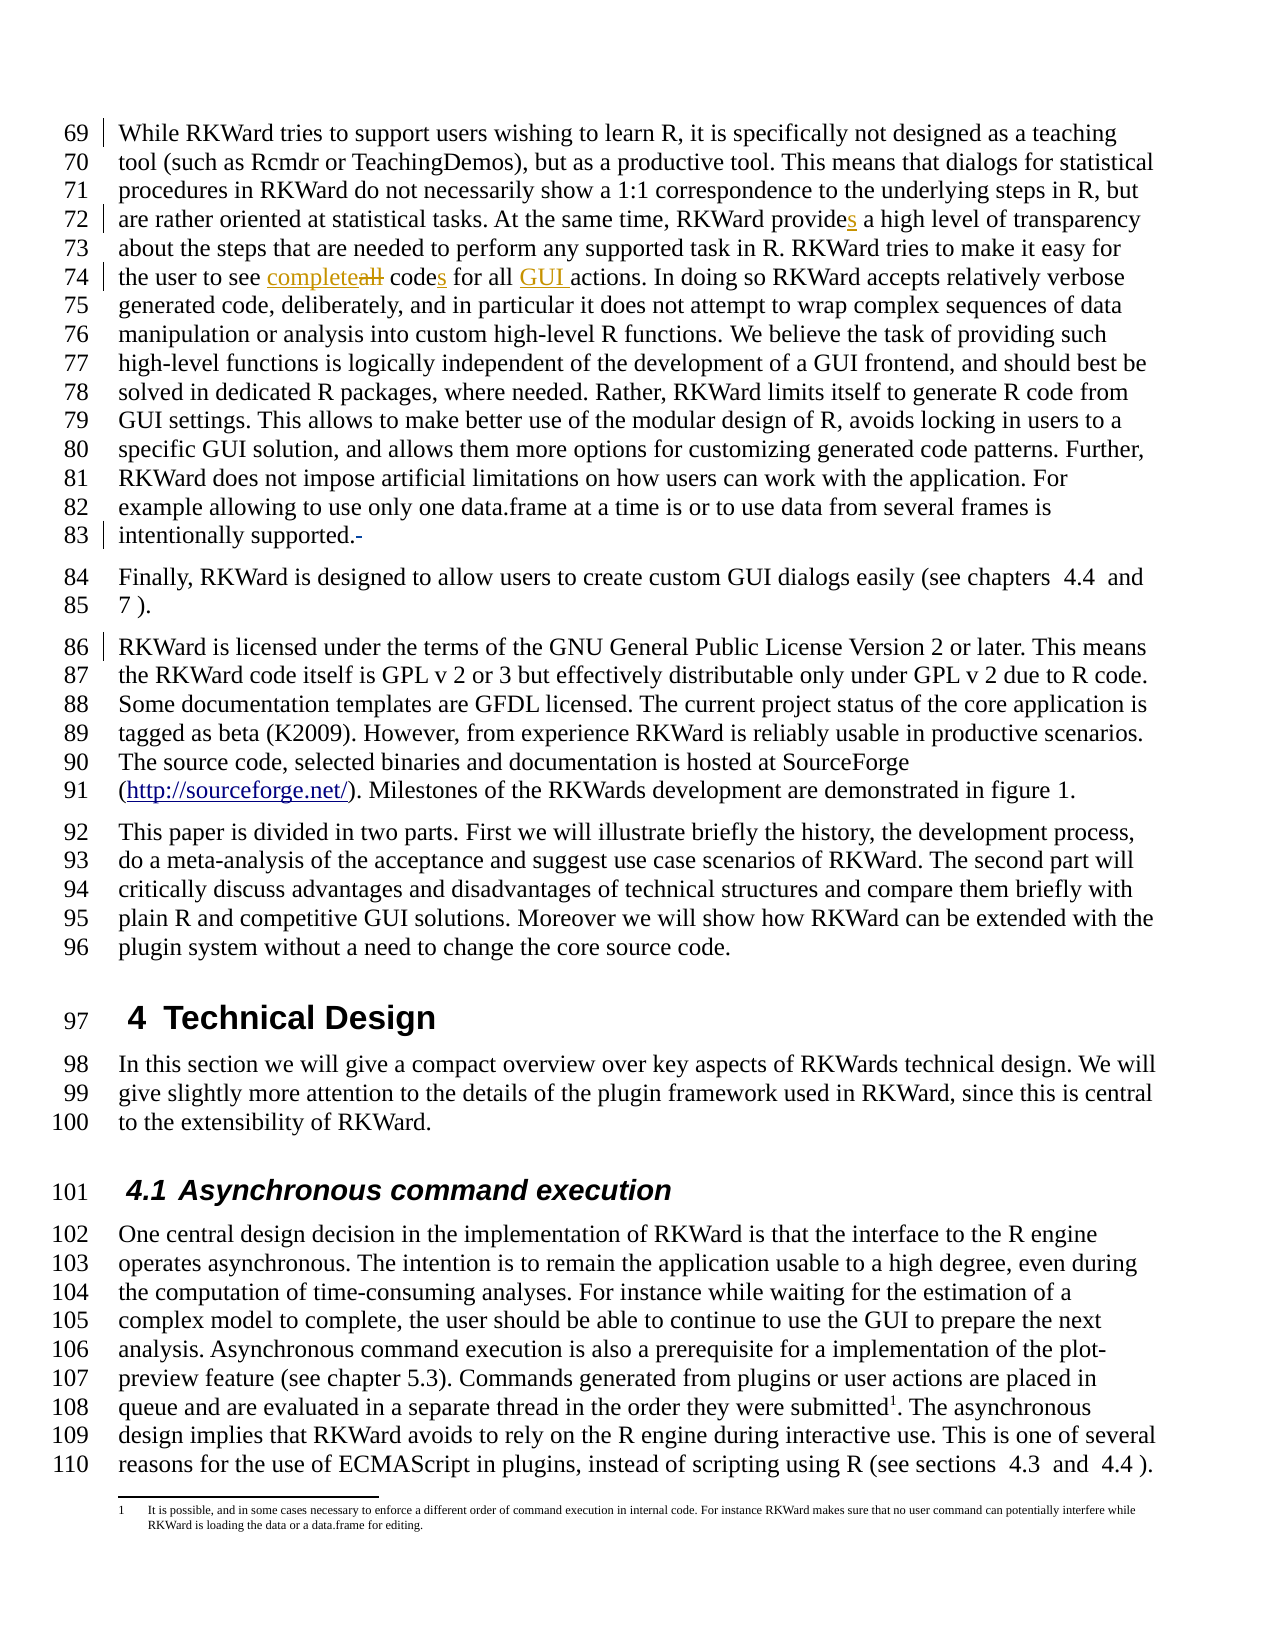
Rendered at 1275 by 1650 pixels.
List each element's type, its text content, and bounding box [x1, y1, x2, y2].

text This paper is divided in two parts. First we will illustrate briefly the history, the development process, do a meta-analysis of the acceptance and suggest use case scenarios of RKWard. The second part will critically discuss advantages and disadvantages of technical structures and compare them briefly with plain R and competitive GUI solutions. Moreover we will show how RKWard can be extended with the plugin system without a need to change the core source code. [118, 817, 1157, 961]
text One central design decision in the implementation of RKWard is that the interface to the R engine operates asynchronous. The intention is to remain the application usable to a high degree, even during the computation of time-consuming analyses. For instance while waiting for the estimation of a complex model to complete, the user should be able to continue to use the GUI to prepare the next analysis. Asynchronous command execution is also a prerequisite for a implementation of the plot-preview feature (see chapter 5.3). Commands generated from plugins or user actions are placed in queue and are evaluated in a separate thread in the order they were submitted. The asynchronous design implies that RKWard avoids to rely on the R engine during interactive use. This is one of several reasons for the use of ECMAScript in plugins, instead of scripting using R (see sections 4.3 and 4.4 ). [118, 1219, 1157, 1478]
text While RKWard tries to support users wishing to learn R, it is specifically not designed as a teaching tool (such as Rcmdr or TeachingDemos), but as a productive tool. This means that dialogs for statistical procedures in RKWard do not necessarily show a 1:1 correspondence to the underlying steps in R, but are rather oriented at statistical tasks. At the same time, RKWard provides a high level of transparency about the steps that are needed to perform any supported task in R. RKWard tries to make it easy for the user to see complete codes for all GUI actions. In doing so RKWard accepts relatively verbose generated code, deliberately, and in particular it does not attempt to wrap complex sequences of data manipulation or analysis into custom high-level R functions. We believe the task of providing such high-level functions is logically independent of the development of a GUI frontend, and should best be solved in dedicated R packages, where needed. Rather, RKWard limits itself to generate R code from GUI settings. This allows to make better use of the modular design of R, avoids locking in users to a specific GUI solution, and allows them more options for customizing generated code patterns. Further, RKWard does not impose artificial limitations on how users can work with the application. For example allowing to use only one data.frame at a time is or to use data from several frames is intentionally supported. [118, 118, 1157, 549]
text Finally, RKWard is designed to allow users to create custom GUI dialogs easily (see chapters 4.4 and 7 ). [118, 562, 1157, 619]
subtitle Asynchronous command execution [118, 1173, 1157, 1207]
subtitle Technical Design [118, 998, 1157, 1037]
text In this section we will give a compact overview over key aspects of RKWards technical design. We will give slightly more attention to the details of the plugin framework used in RKWard, since this is central to the extensibility of RKWard. [118, 1049, 1157, 1136]
text RKWard is licensed under the terms of the GNU General Public License Version 2 or later. This means the RKWard code itself is GPL v 2 or 3 but effectively distributable only under GPL v 2 due to R code. Some documentation templates are GFDL licensed. The current project status of the core application is tagged as beta (K2009). However, from experience RKWard is reliably usable in productive scenarios. The source code, selected binaries and documentation is hosted at SourceForge (http://sourceforge.net/). Milestones of the RKWards development are demonstrated in figure 1. [118, 632, 1157, 804]
text It is possible, and in some cases necessary to enforce a different order of command execution in internal code. For instance RKWard makes sure that no user command can potentially interfere while RKWard is loading the data or a data.frame for editing. [118, 1503, 1157, 1532]
